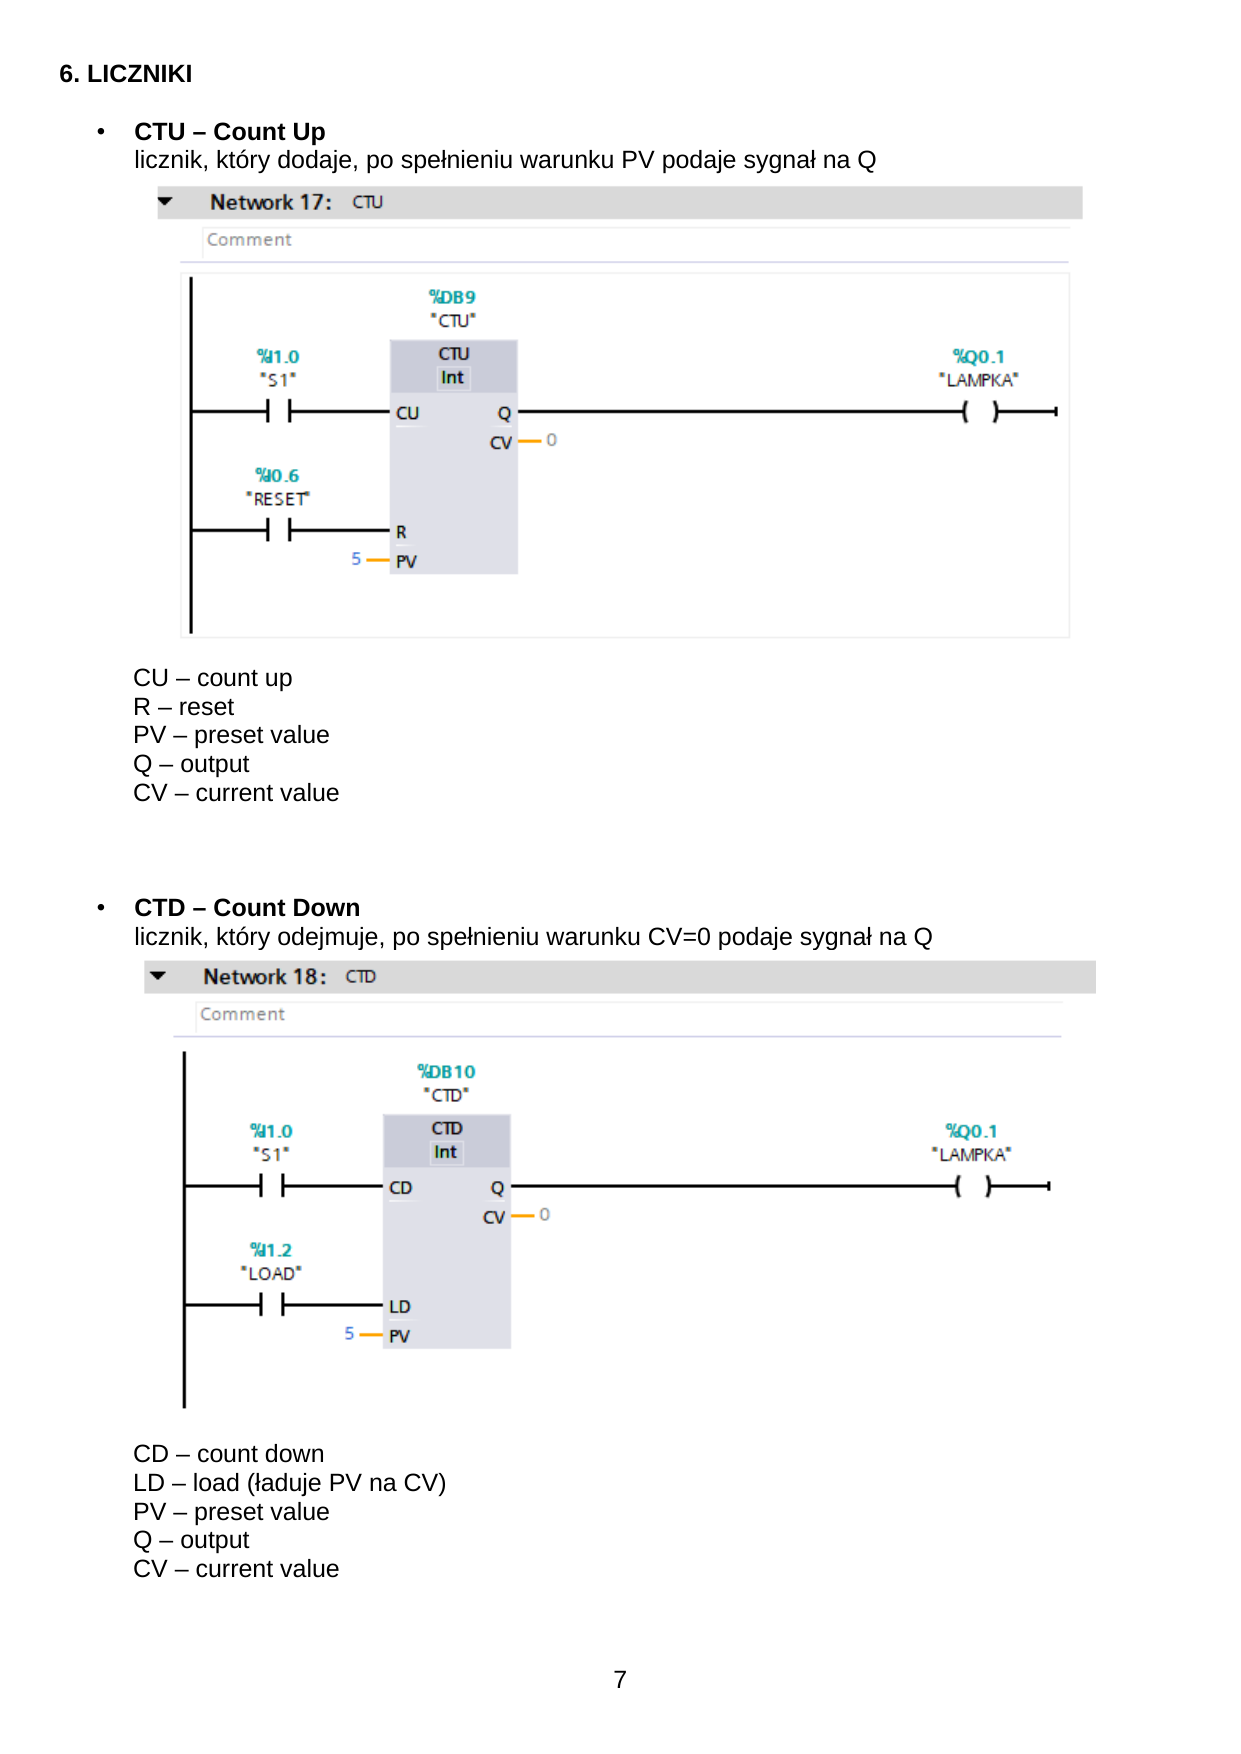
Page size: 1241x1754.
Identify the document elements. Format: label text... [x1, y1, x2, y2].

list CTU – Count Up licznik, który dodaje, po spełnieniu warunku PV podaje sygnał na Q [97, 117, 1181, 174]
text CV – current value [59, 778, 1181, 807]
text R – reset [59, 692, 1181, 720]
text CU – count up [59, 663, 1181, 692]
text LD – load (ładuje PV na CV) [59, 1468, 1181, 1497]
text CD – count down [59, 1439, 1181, 1468]
text CV – current value [59, 1554, 1181, 1583]
list CTD – Count Down licznik, który odejmuje, po spełnieniu warunku CV=0 podaje sygnał na Q [97, 893, 1181, 951]
picture [144, 950, 1096, 1418]
picture [157, 174, 1083, 648]
text PV – preset value [59, 720, 1181, 749]
text 6. LICZNIKI [59, 59, 1181, 88]
text PV – preset value [59, 1497, 1181, 1526]
text Q – output [59, 749, 1181, 778]
text Q – output [59, 1526, 1181, 1554]
